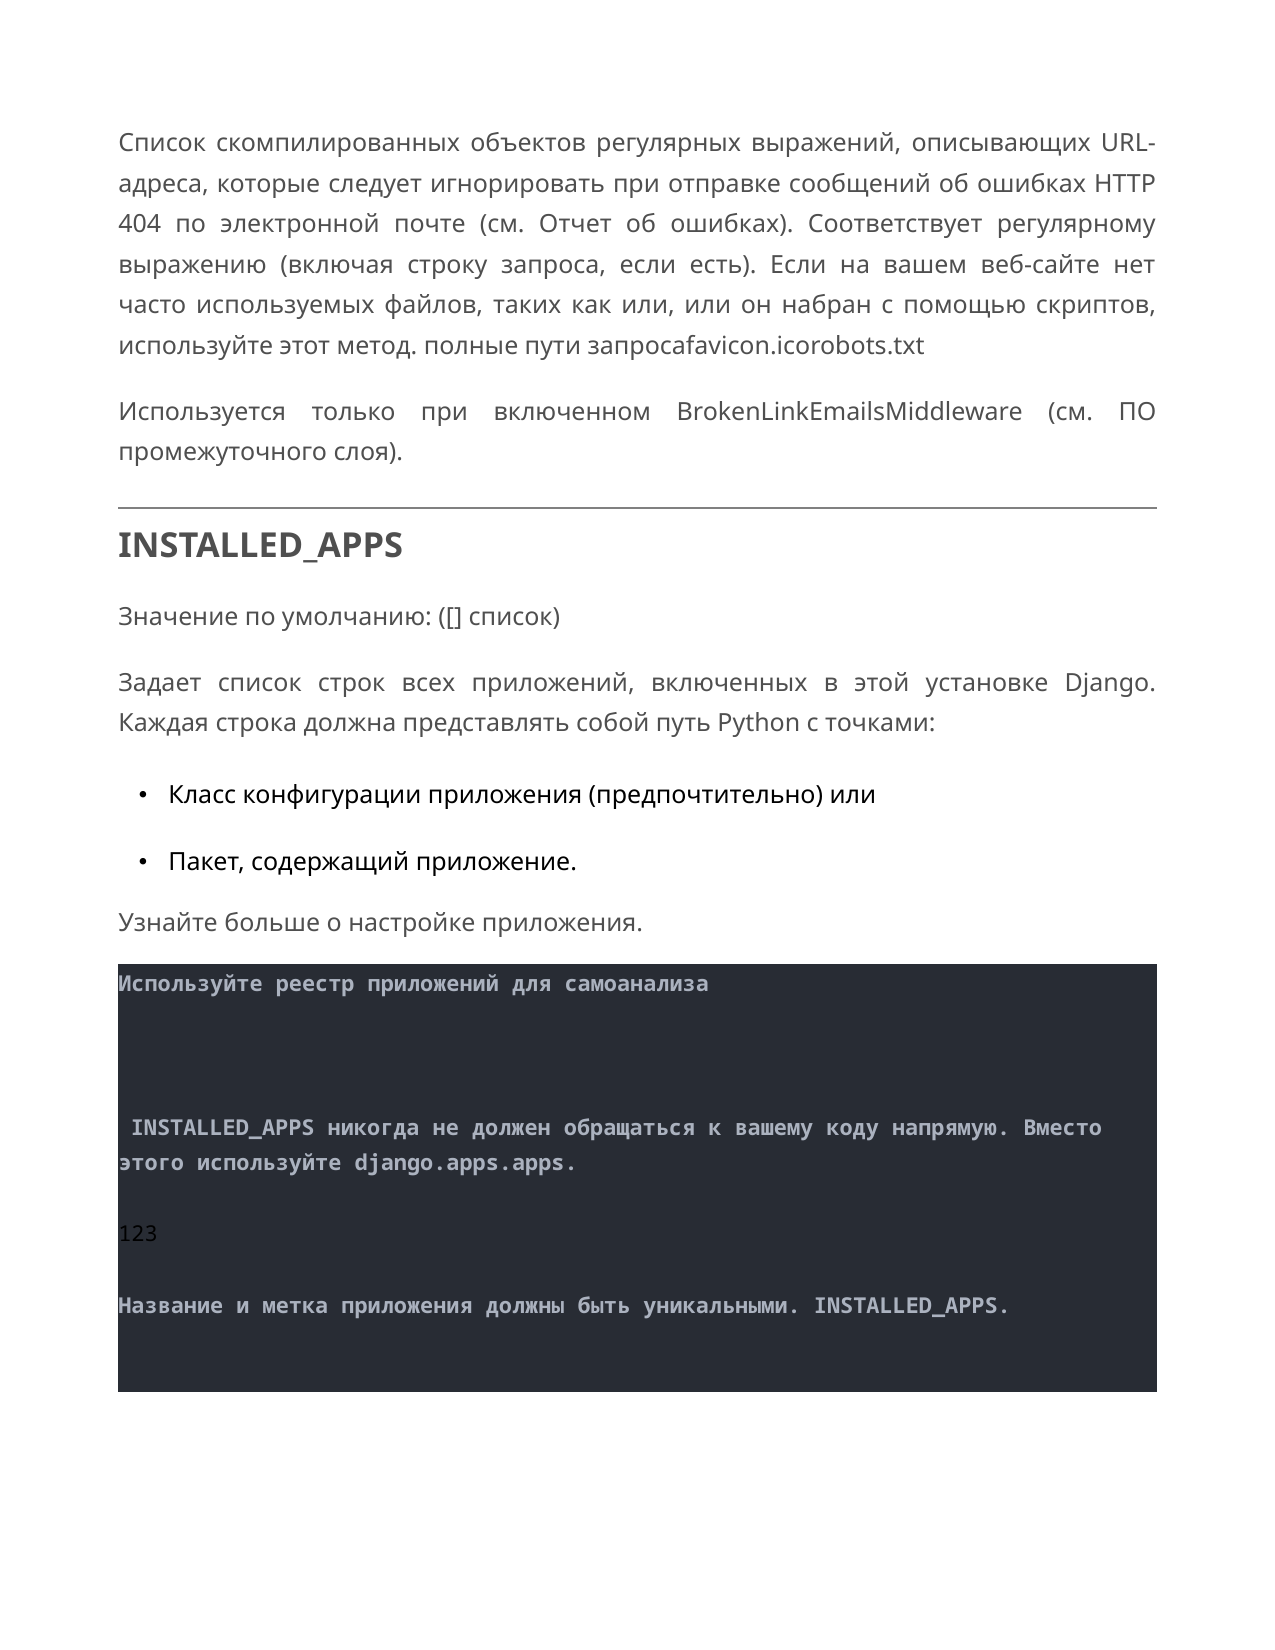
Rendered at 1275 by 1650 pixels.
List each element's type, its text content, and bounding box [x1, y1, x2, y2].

list Пакет, содержащий приложение. [168, 844, 1157, 878]
text Список скомпилированных объектов регулярных выражений, описывающих URL-адреса, которые следует игнорировать при отправке сообщений об ошибках HTTP 404 по электронной почте (см. Отчет об ошибках). Соответствует регулярному выражению (включая строку запроса, если есть). Если на вашем веб-сайте нет часто используемых файлов, таких как или, или он набран с помощью скриптов, используйте этот метод. полные пути запросаfavicon.icorobots.txt [118, 118, 1157, 362]
subtitle INSTALLED_APPS [118, 520, 1157, 567]
text Название и метка приложения должны быть уникальными. INSTALLED_APPS. [118, 1286, 1157, 1320]
text 123 [118, 1214, 1157, 1248]
text Задает список строк всех приложений, включенных в этой установке Django. Каждая строка должна представлять собой путь Python с точками: [118, 658, 1157, 739]
text Используйте реестр приложений для самоанализа [118, 964, 1157, 998]
list Класс конфигурации приложения (предпочтительно) или [168, 777, 1157, 811]
text Значение по умолчанию: ([] список) [118, 592, 1157, 633]
text Узнайте больше о настройке приложения. [118, 898, 1157, 939]
text Используется только при включенном BrokenLinkEmailsMiddleware (см. ПО промежуточного слоя). [118, 387, 1157, 468]
text INSTALLED_APPS никогда не должен обращаться к вашему коду напрямую. Вместо этого используйте django.apps.apps. [118, 1107, 1157, 1176]
